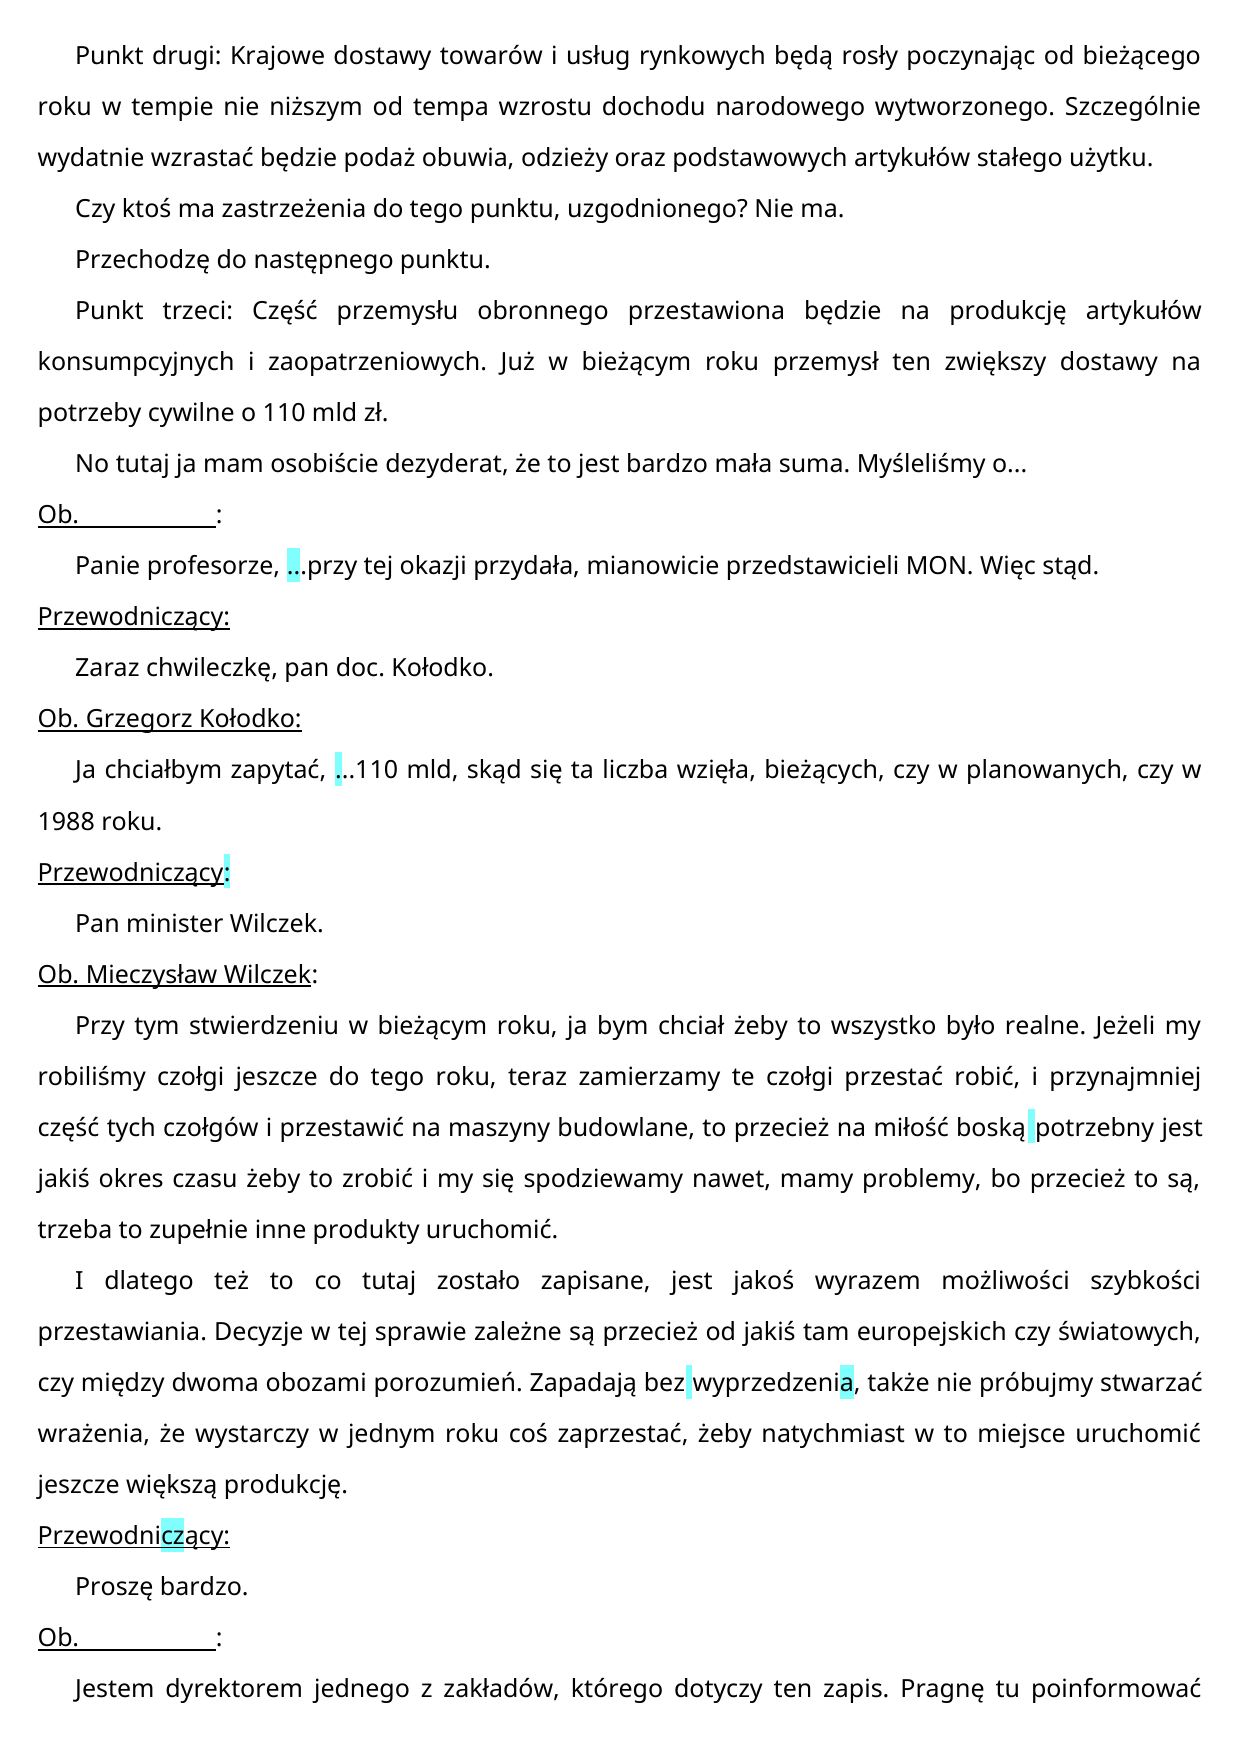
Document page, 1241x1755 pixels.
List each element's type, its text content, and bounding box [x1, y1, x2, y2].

text Przewodniczący: [37, 854, 1203, 888]
text Przy tym stwierdzeniu w bieżącym roku, ja bym chciał żeby to wszystko było realne. Jeżeli my robiliśmy czołgi jeszcze do tego roku, teraz zamierzamy te czołgi przestać robić, i przynajmniej część tych czołgów i przestawić na maszyny budowlane, to przecież na miłość boską potrzebny jest jakiś okres czasu żeby to zrobić i my się spodziewamy nawet, mamy problemy, bo przecież to są, trzeba to zupełnie inne produkty uruchomić. [37, 1007, 1203, 1246]
text Ob. : [37, 1620, 1203, 1654]
text Przewodniczący: [37, 599, 1203, 633]
text Proszę bardzo. [37, 1569, 1203, 1603]
text Pan minister Wilczek. [37, 905, 1203, 939]
text Przewodniczący: [37, 1518, 1203, 1552]
text Jestem dyrektorem jednego z zakładów, którego dotyczy ten zapis. Pragnę tu poinformować [37, 1671, 1203, 1705]
text Czy ktoś ma zastrzeżenia do tego punktu, uzgodnionego? Nie ma. [37, 191, 1203, 225]
text Zaraz chwileczkę, pan doc. Kołodko. [37, 650, 1203, 684]
text Punkt trzeci: Część przemysłu obronnego przestawiona będzie na produkcję artykułów konsumpcyjnych i zaopatrzeniowych. Już w bieżącym roku przemysł ten zwiększy dostawy na potrzeby cywilne o 110 mld zł. [37, 293, 1203, 429]
text I dlatego też to co tutaj zostało zapisane, jest jakoś wyrazem możliwości szybkości przestawiania. Decyzje w tej sprawie zależne są przecież od jakiś tam europejskich czy światowych, czy między dwoma obozami porozumień. Zapadają bez wyprzedzenia, także nie próbujmy stwarzać wrażenia, że wystarczy w jednym roku coś zaprzestać, żeby natychmiast w to miejsce uruchomić jeszcze większą produkcję. [37, 1262, 1203, 1501]
text Panie profesorze, ...przy tej okazji przydała, mianowicie przedstawicieli MON. Więc stąd. [301, 548, 1203, 582]
text Ja chciałbym zapytać, ...110 mld, skąd się ta liczba wzięła, bieżących, czy w planowanych, czy w 1988 roku. [37, 752, 1203, 837]
text Ob. Mieczysław Wilczek: [37, 956, 1203, 990]
text Przechodzę do następnego punktu. [37, 242, 1203, 276]
text Panie profesorze, ...przy tej okazji przydała, mianowicie przedstawicieli MON. Więc stąd. [37, 548, 286, 582]
text Ob. : [37, 497, 1203, 531]
text No tutaj ja mam osobiście dezyderat, że to jest bardzo mała suma. Myśleliśmy o... [37, 446, 1203, 480]
text Ob. Grzegorz Kołodko: [37, 701, 1203, 735]
text Punkt drugi: Krajowe dostawy towarów i usług rynkowych będą rosły poczynając od bieżącego roku w tempie nie niższym od tempa wzrostu dochodu narodowego wytworzonego. Szczególnie wydatnie wzrastać będzie podaż obuwia, odzieży oraz podstawowych artykułów stałego użytku. [37, 37, 1203, 174]
